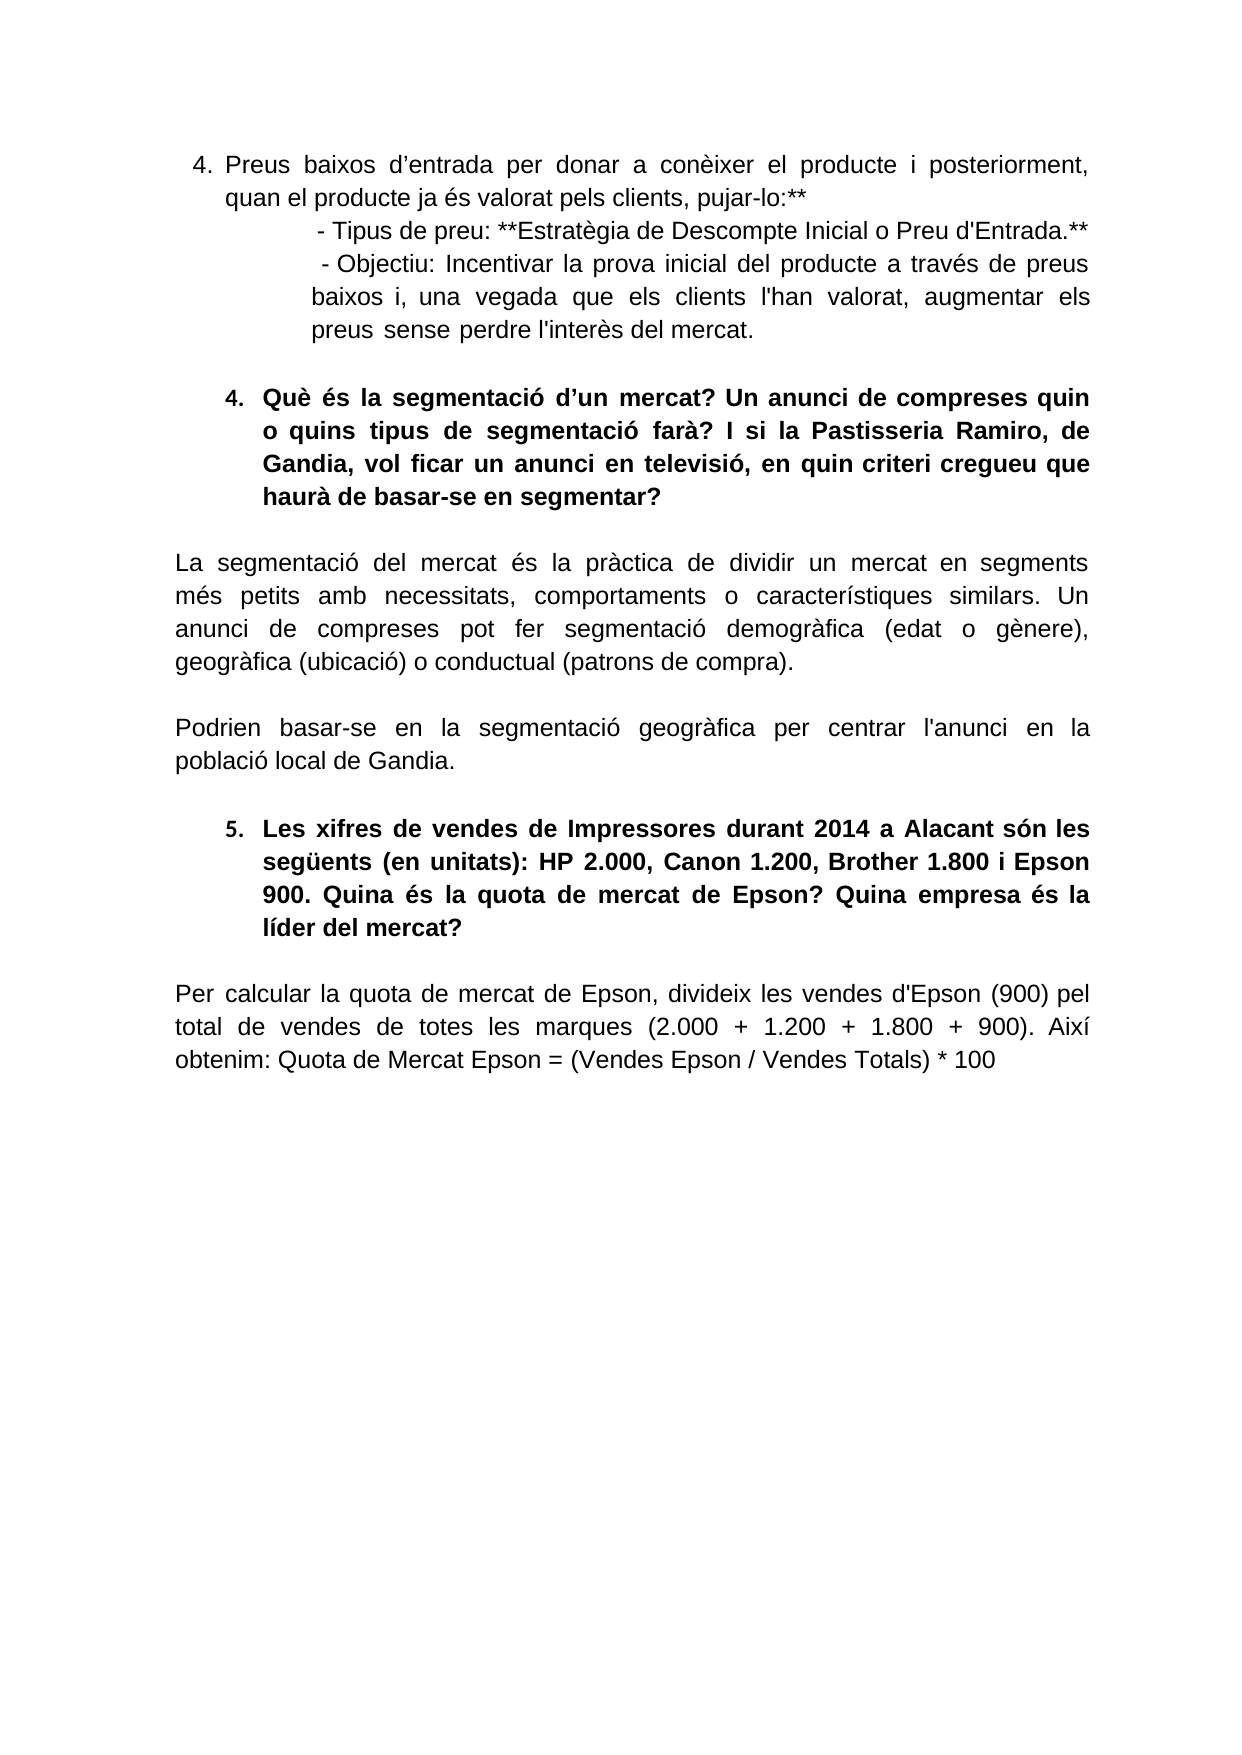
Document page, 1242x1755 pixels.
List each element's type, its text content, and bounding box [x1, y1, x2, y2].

list Les xifres de vendes de Impressores durant 2014 a Alacant són les següents (en unitats): HP 2.000, Canon 1.200, Brother 1.800 i Epson 900. Quina és la quota de mercat de Epson? Quina empresa és la líder del mercat? [225, 813, 1090, 941]
text Podrien basar-se en la segmentació geogràfica per centrar l'anunci en la població local de Gandia. [175, 713, 1090, 775]
list Preus baixos d’entrada per donar a conèixer el producte i posteriorment, quan el producte ja és valorat pels clients, pujar-lo:** [192, 150, 1089, 212]
list Objectiu: Incentivar la prova inicial del producte a través de preus baixos i, una vegada que els clients l'han valorat, augmentar els preus sense perdre l'interès del mercat. [296, 249, 1090, 344]
text La segmentació del mercat és la pràctica de dividir un mercat en segments més petits amb necessitats, comportaments o característiques similars. Un anunci de compreses pot fer segmentació demogràfica (edat o gènere), geogràfica (ubicació) o conductual (patrons de compra). [175, 548, 1089, 676]
text Per calcular la quota de mercat de Epson, divideix les vendes d'Epson (900) pel total de vendes de totes les marques (2.000 + 1.200 + 1.800 + 900). Així obtenim: Quota de Mercat Epson = (Vendes Epson / Vendes Totals) * 100 [175, 979, 1090, 1073]
list Què és la segmentació d’un mercat? Un anunci de compreses quin o quins tipus de segmentació farà? I si la Pastisseria Ramiro, de Gandia, vol ficar un anunci en televisió, en quin criteri cregueu que haurà de basar-se en segmentar? [225, 382, 1090, 511]
list Tipus de preu: **Estratègia de Descompte Inicial o Preu d'Entrada.** [296, 216, 1102, 245]
